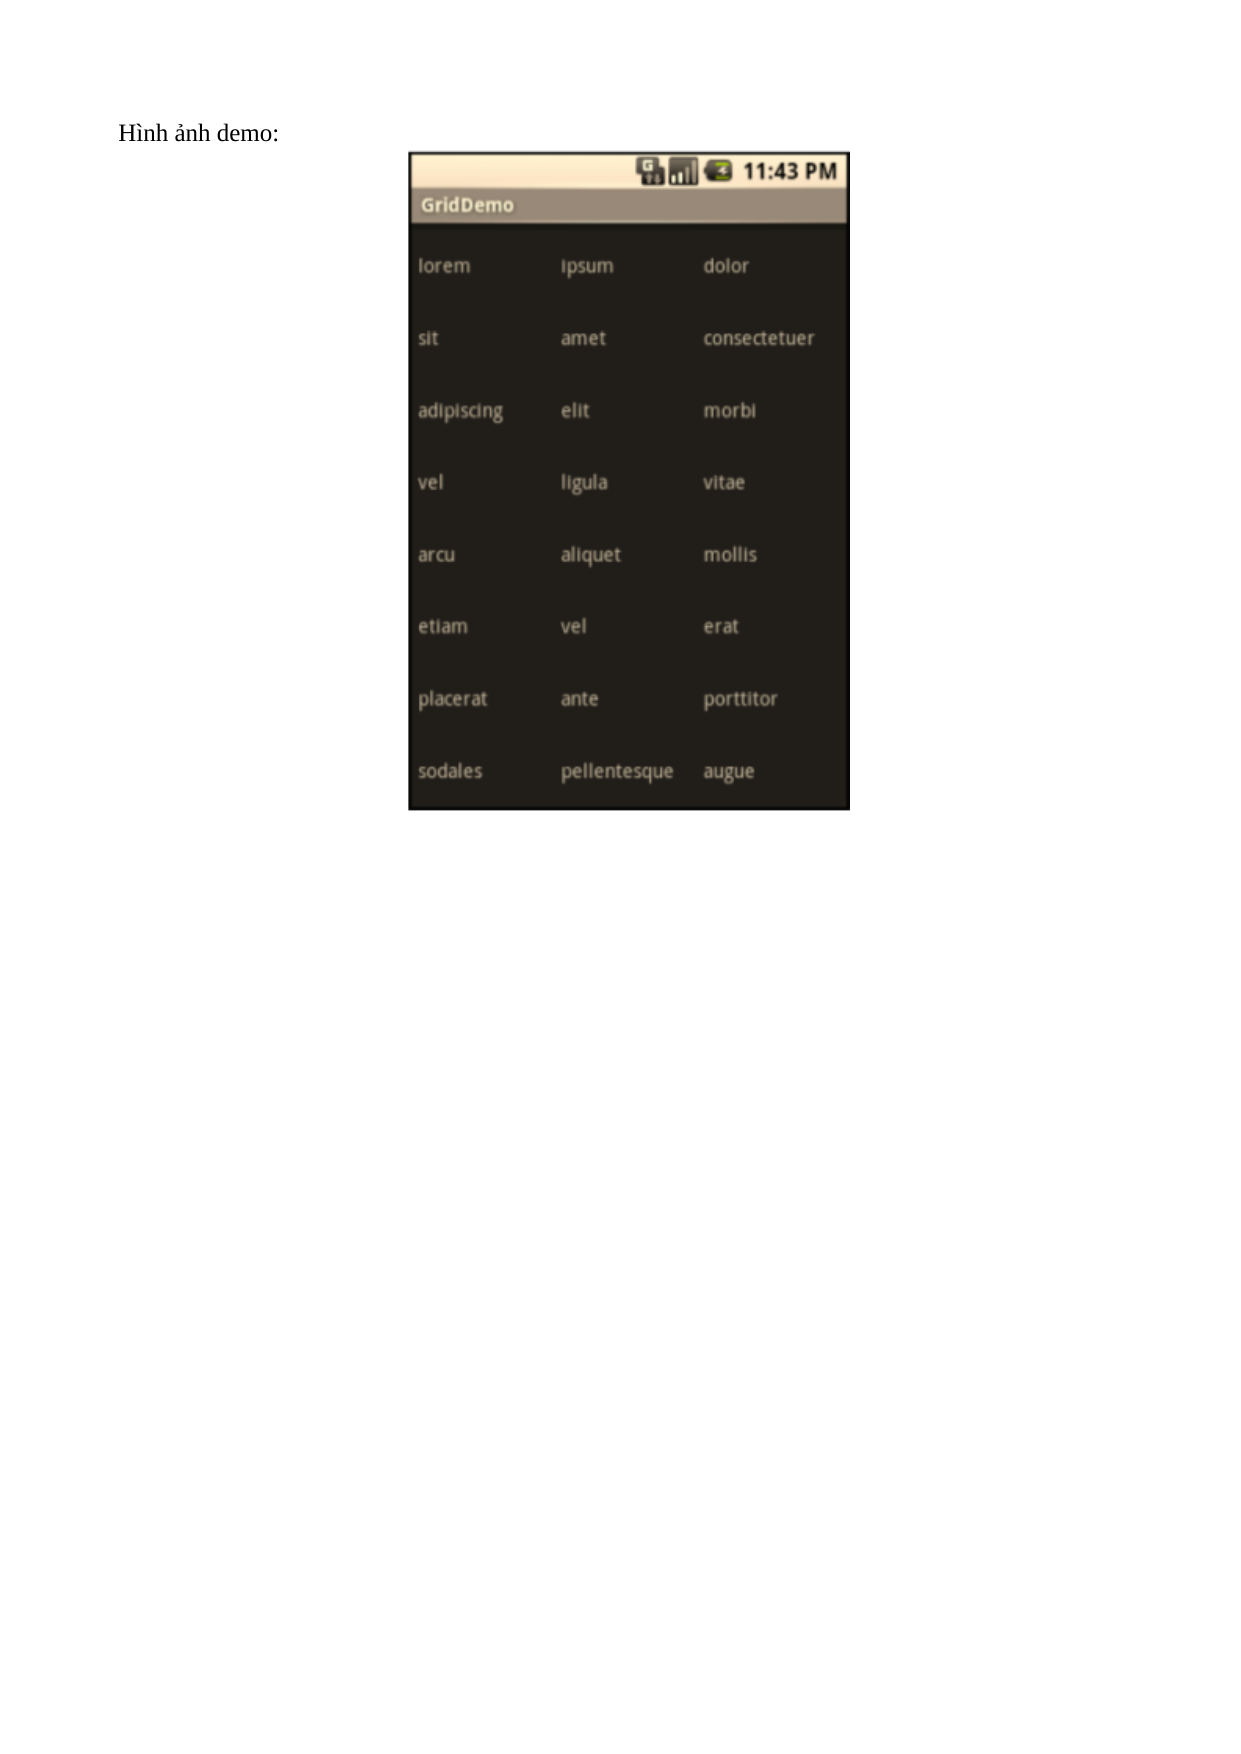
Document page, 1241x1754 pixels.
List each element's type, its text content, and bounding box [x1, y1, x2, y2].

picture [407, 143, 850, 820]
text Hình ảnh demo: [118, 118, 1122, 147]
